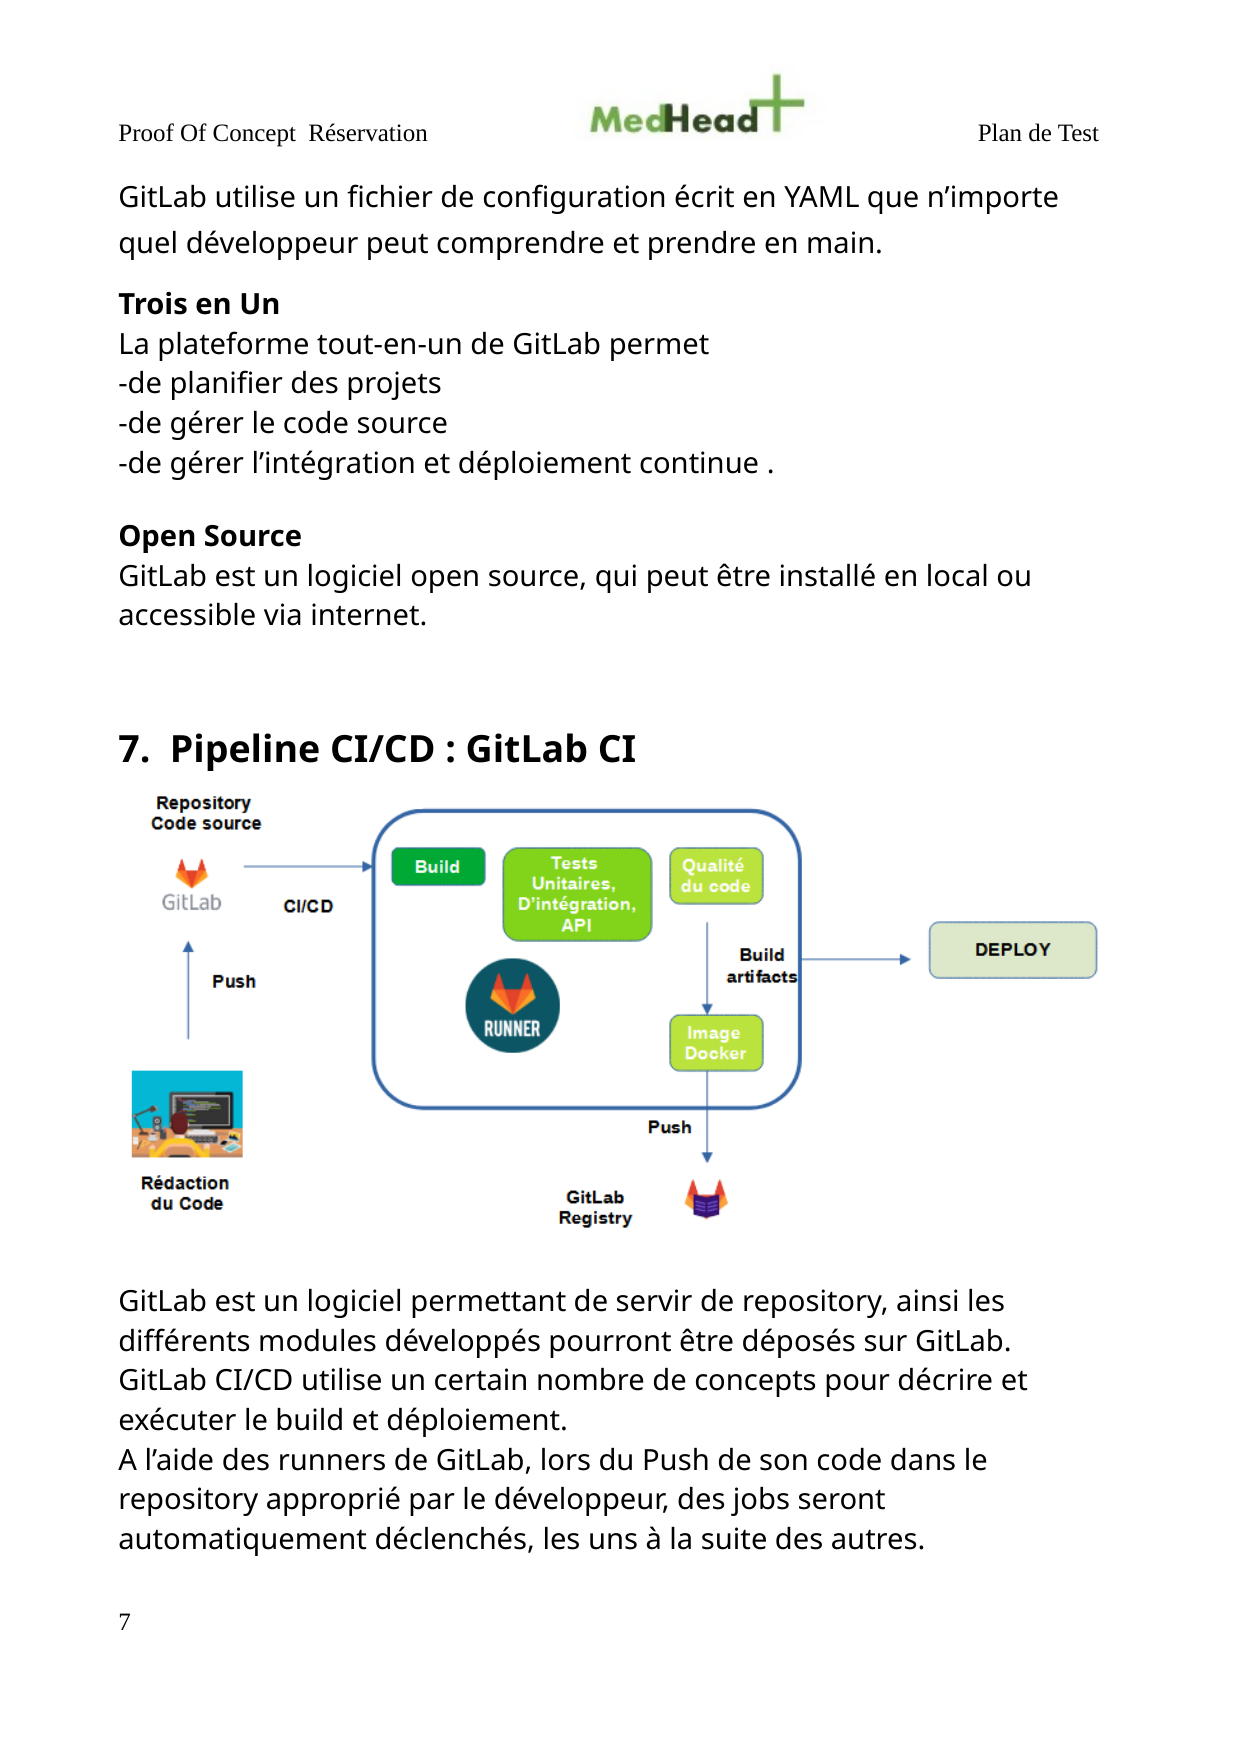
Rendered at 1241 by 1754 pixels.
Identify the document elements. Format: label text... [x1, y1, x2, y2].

subtitle 7. Pipeline CI/CD : GitLab CI [118, 722, 1122, 773]
text GitLab est un logiciel permettant de servir de repository, ainsi les différents modules développés pourront être déposés sur GitLab. [118, 1280, 1122, 1359]
picture [118, 785, 1123, 1252]
picture [532, 60, 842, 151]
text GitLab CI/CD utilise un certain nombre de concepts pour décrire et exécuter le build et déploiement. [118, 1359, 1122, 1439]
text A l’aide des runners de GitLab, lors du Push de son code dans le repository approprié par le développeur, des jobs seront automatiquement déclenchés, les uns à la suite des autres. [118, 1439, 1122, 1558]
text Trois en Un [118, 283, 1122, 323]
text -de gérer le code source [118, 402, 1122, 442]
text GitLab est un logiciel open source, qui peut être installé en local ou accessible via internet. [118, 555, 1122, 634]
text Open Source [118, 515, 1122, 555]
text -de gérer l’intégration et déploiement continue . [118, 442, 1122, 482]
text -de planifier des projets [118, 363, 1122, 402]
text La plateforme tout-en-un de GitLab permet [118, 323, 1122, 363]
text GitLab utilise un fichier de configuration écrit en YAML que n’importe quel développeur peut comprendre et prendre en main. [118, 176, 1122, 262]
